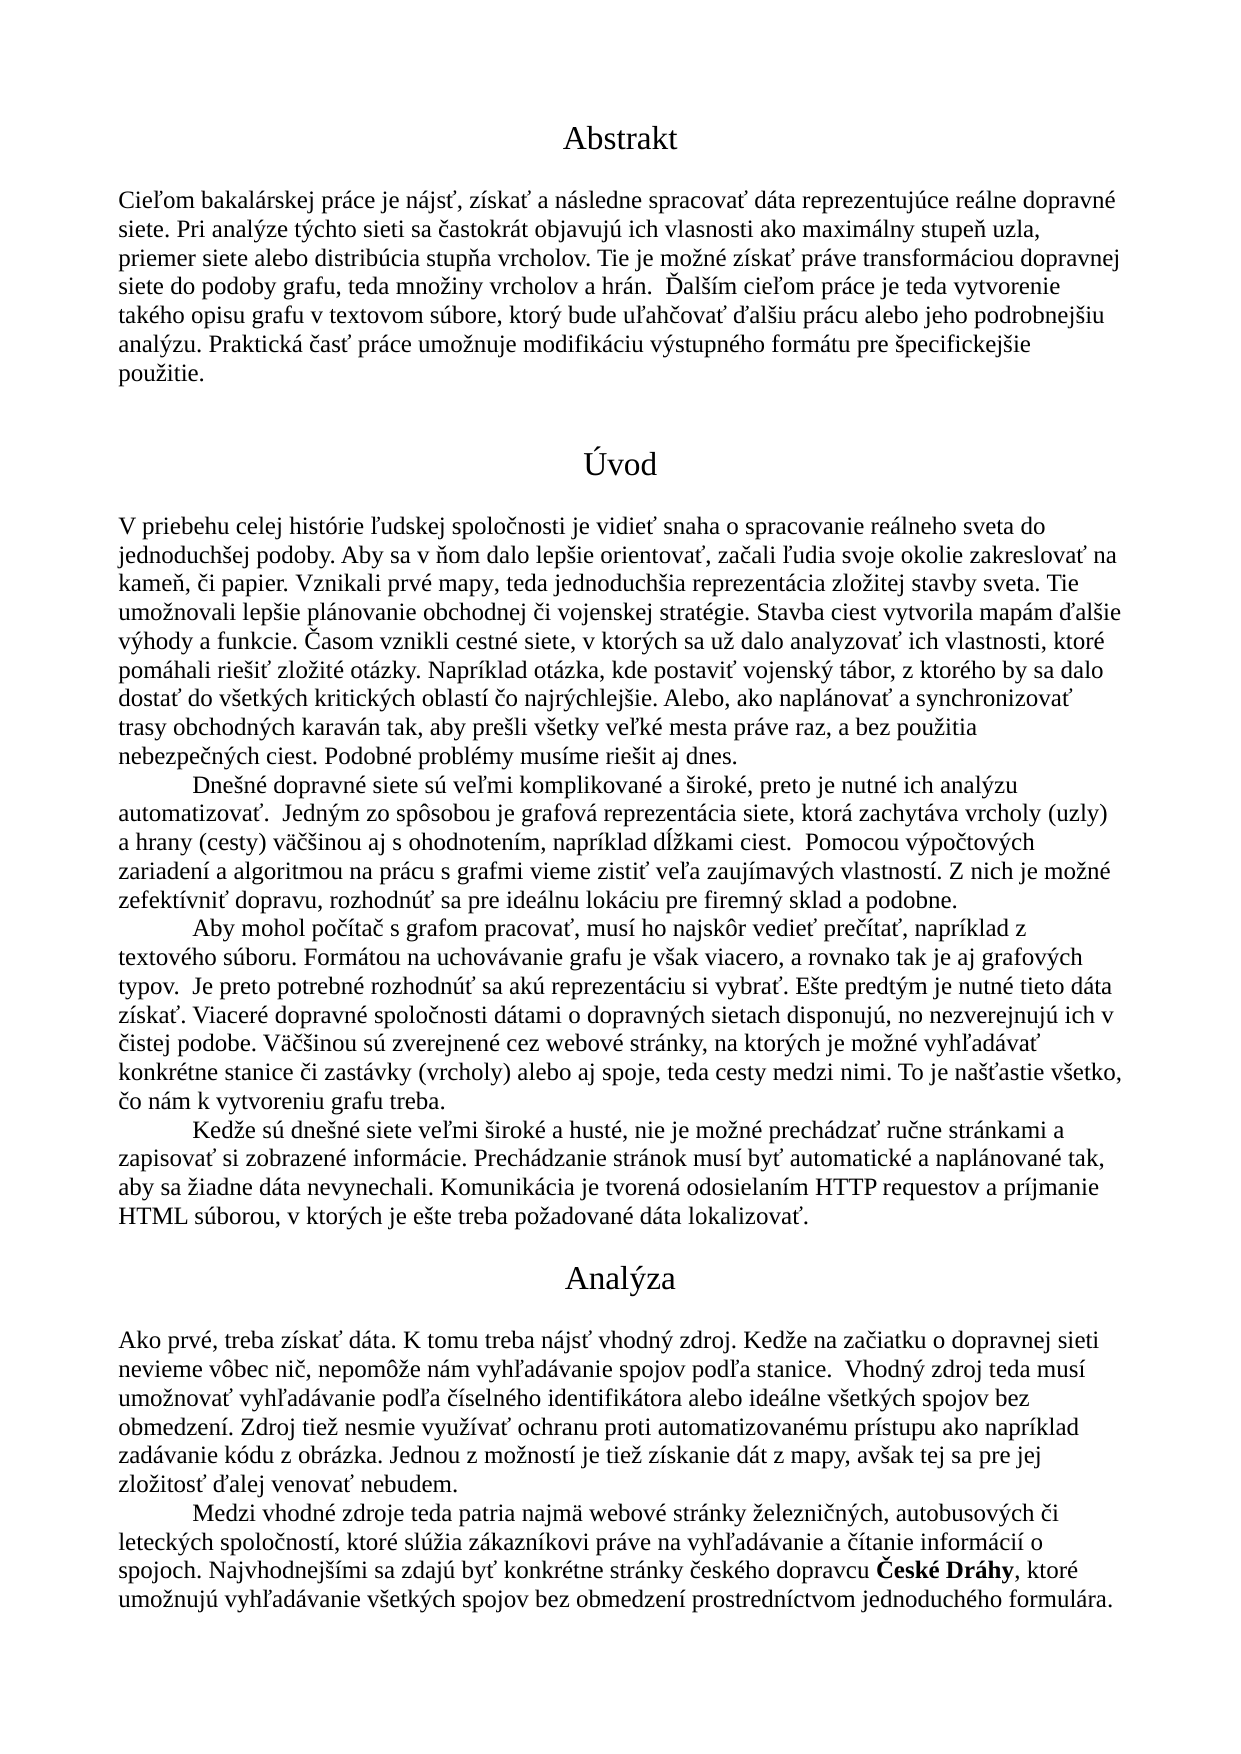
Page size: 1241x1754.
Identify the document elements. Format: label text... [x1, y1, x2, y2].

text Kedže sú dnešné siete veľmi široké a husté, nie je možné prechádzať ručne stránkami a zapisovať si zobrazené informácie. Prechádzanie stránok musí byť automatické a naplánované tak, aby sa žiadne dáta nevynechali. Komunikácia je tvorená odosielaním HTTP requestov a príjmanie HTML súborou, v ktorých je ešte treba požadované dáta lokalizovať. [118, 1115, 1122, 1230]
text Cieľom bakalárskej práce je nájsť, získať a následne spracovať dáta reprezentujúce reálne dopravné siete. Pri analýze týchto sieti sa častokrát objavujú ich vlasnosti ako maximálny stupeň uzla, priemer siete alebo distribúcia stupňa vrcholov. Tie je možné získať práve transformáciou dopravnej siete do podoby grafu, teda množiny vrcholov a hrán. Ďalším cieľom práce je teda vytvorenie takého opisu grafu v textovom súbore, ktorý bude uľahčovať ďalšiu prácu alebo jeho podrobnejšiu analýzu. Praktická časť práce umožnuje modifikáciu výstupného formátu pre špecifickejšie použitie. [118, 185, 1122, 386]
text V priebehu celej histórie ľudskej spoločnosti je vidieť snaha o spracovanie reálneho sveta do jednoduchšej podoby. Aby sa v ňom dalo lepšie orientovať, začali ľudia svoje okolie zakreslovať na kameň, či papier. Vznikali prvé mapy, teda jednoduchšia reprezentácia zložitej stavby sveta. Tie umožnovali lepšie plánovanie obchodnej či vojenskej stratégie. Stavba ciest vytvorila mapám ďalšie výhody a funkcie. Časom vznikli cestné siete, v ktorých sa už dalo analyzovať ich vlastnosti, ktoré pomáhali riešiť zložité otázky. Napríklad otázka, kde postaviť vojenský tábor, z ktorého by sa dalo dostať do všetkých kritických oblastí čo najrýchlejšie. Alebo, ako naplánovať a synchronizovať trasy obchodných karaván tak, aby prešli všetky veľké mesta práve raz, a bez použitia nebezpečných ciest. Podobné problémy musíme riešit aj dnes. [118, 511, 1122, 770]
text Dnešné dopravné siete sú veľmi komplikované a široké, preto je nutné ich analýzu automatizovať. Jedným zo spôsobou je grafová reprezentácia siete, ktorá zachytáva vrcholy (uzly) a hrany (cesty) väčšinou aj s ohodnotením, napríklad dĺžkami ciest. Pomocou výpočtových zariadení a algoritmou na prácu s grafmi vieme zistiť veľa zaujímavých vlastností. Z nich je možné zefektívniť dopravu, rozhodnúť sa pre ideálnu lokáciu pre firemný sklad a podobne. [118, 770, 1122, 913]
text Medzi vhodné zdroje teda patria najmä webové stránky železničných, autobusových či leteckých spoločností, ktoré slúžia zákazníkovi práve na vyhľadávanie a čítanie informácií o spojoch. Najvhodnejšími sa zdajú byť konkrétne stránky českého dopravcu České Dráhy, ktoré umožnujú vyhľadávanie všetkých spojov bez obmedzení prostredníctvom jednoduchého formulára. [118, 1498, 1122, 1613]
text Aby mohol počítač s grafom pracovať, musí ho najskôr vedieť prečítať, napríklad z textového súboru. Formátou na uchovávanie grafu je však viacero, a rovnako tak je aj grafových typov. Je preto potrebné rozhodnúť sa akú reprezentáciu si vybrať. Ešte predtým je nutné tieto dáta získať. Viaceré dopravné spoločnosti dátami o dopravných sietach disponujú, no nezverejnujú ich v čistej podobe. Väčšinou sú zverejnené cez webové stránky, na ktorých je možné vyhľadávať konkrétne stanice či zastávky (vrcholy) alebo aj spoje, teda cesty medzi nimi. To je našťastie všetko, čo nám k vytvoreniu grafu treba. [118, 913, 1122, 1115]
text Úvod [118, 444, 1122, 482]
text Analýza [118, 1258, 1122, 1297]
text Abstrakt [118, 118, 1122, 156]
text Ako prvé, treba získať dáta. K tomu treba nájsť vhodný zdroj. Kedže na začiatku o dopravnej sieti nevieme vôbec nič, nepomôže nám vyhľadávanie spojov podľa stanice. Vhodný zdroj teda musí umožnovať vyhľadávanie podľa číselného identifikátora alebo ideálne všetkých spojov bez obmedzení. Zdroj tiež nesmie využívať ochranu proti automatizovanému prístupu ako napríklad zadávanie kódu z obrázka. Jednou z možností je tiež získanie dát z mapy, avšak tej sa pre jej zložitosť ďalej venovať nebudem. [118, 1326, 1122, 1498]
